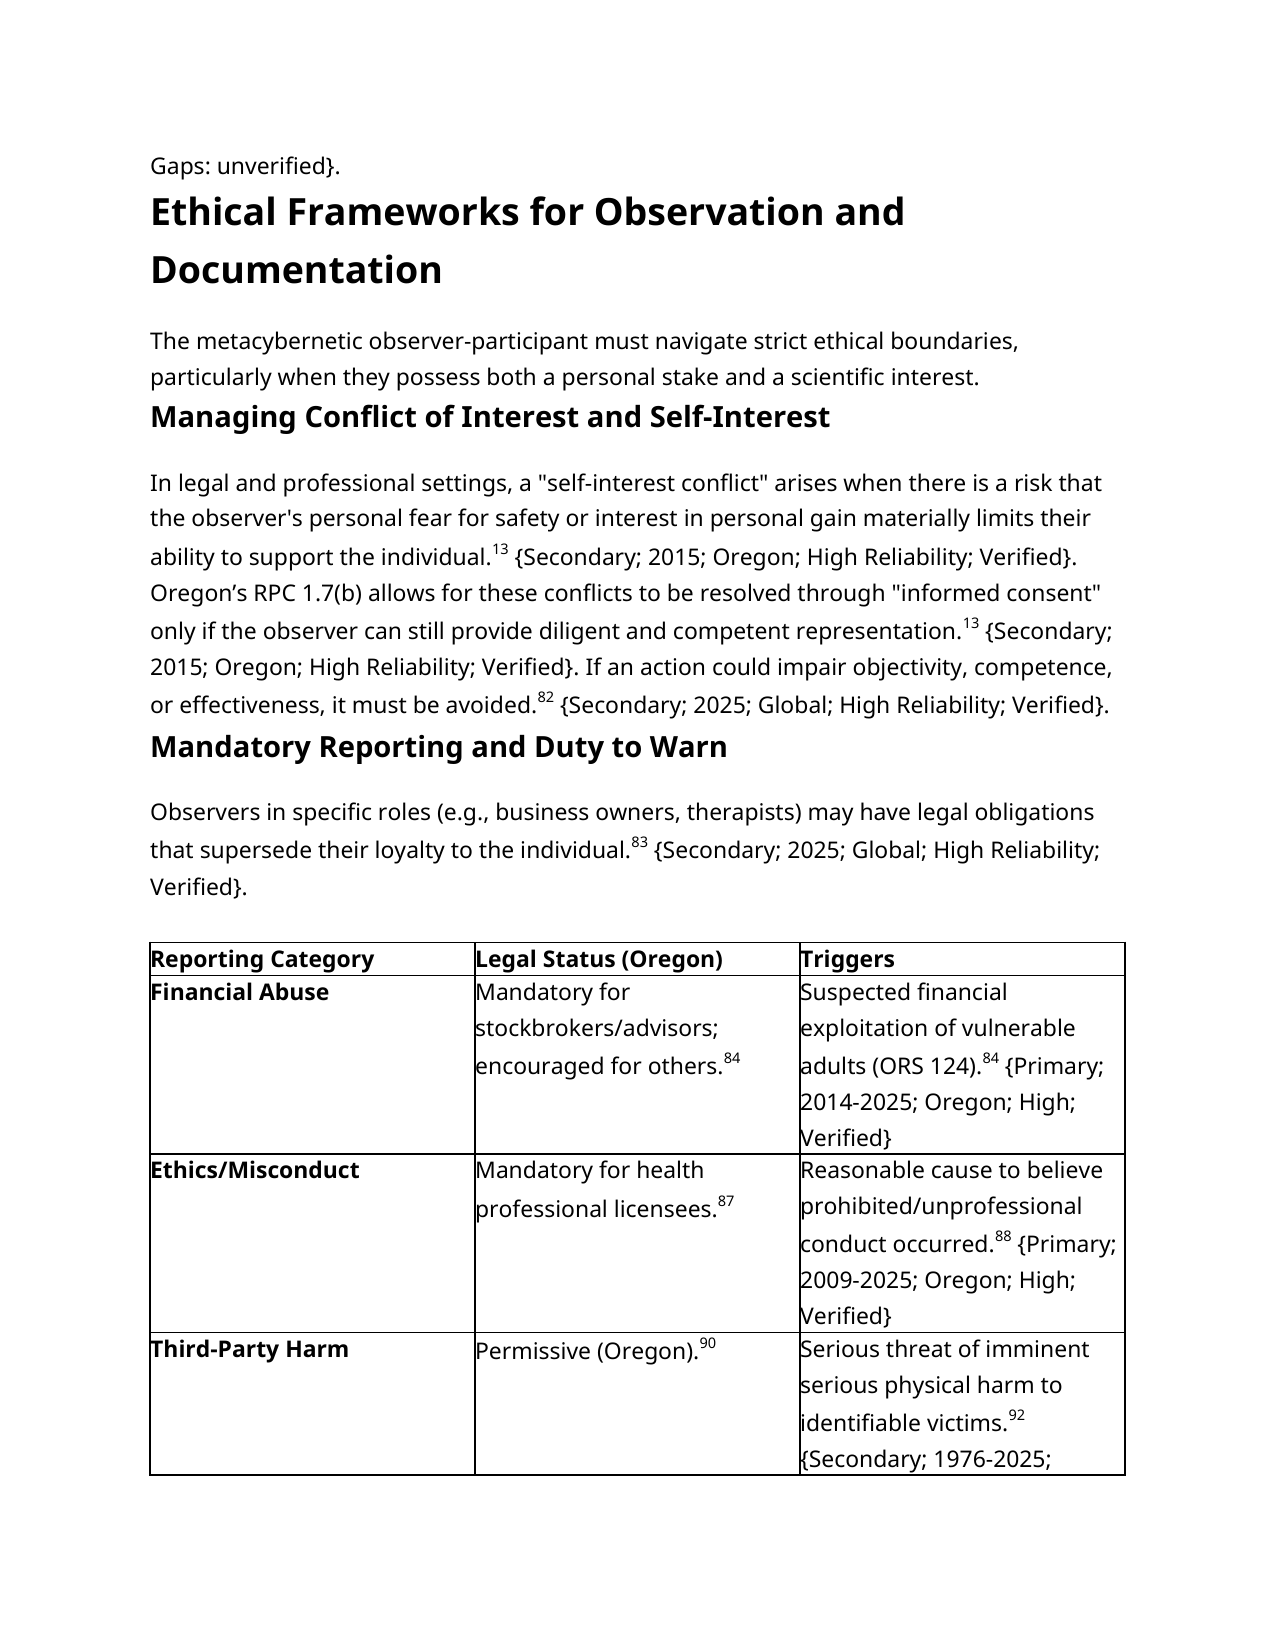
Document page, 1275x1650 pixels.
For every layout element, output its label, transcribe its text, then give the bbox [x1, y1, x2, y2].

table_header Legal Status (Oregon) [476, 943, 799, 974]
table_cell Third-Party Harm [151, 1333, 474, 1474]
table_cell Reasonable cause to believe prohibited/unprofessional conduct occurred.88 {Primary; 2009-2025; Oregon; High; Verified} [801, 1155, 1124, 1331]
subtitle Ethical Frameworks for Observation and Documentation [150, 186, 1125, 295]
table_cell Suspected financial exploitation of vulnerable adults (ORS 124).84 {Primary; 2014-2025; Oregon; High; Verified} [801, 976, 1124, 1153]
table_header Reporting Category [151, 943, 474, 974]
table_cell Mandatory for health professional licensees.87 [476, 1155, 799, 1331]
subtitle Managing Conflict of Interest and Self-Interest [150, 397, 1125, 436]
text In legal and professional settings, a "self-interest conflict" arises when there is a risk that the observer's personal fear for safety or interest in personal gain materially limits their ability to support the individual.13 {Secondary; 2015; Oregon; High Reliability; Verified}. Oregon’s RPC 1.7(b) allows for these conflicts to be resolved through "informed consent" only if the observer can still provide diligent and competent representation.13 {Secondary; 2015; Oregon; High Reliability; Verified}. If an action could impair objectivity, competence, or effectiveness, it must be avoided.82 {Secondary; 2025; Global; High Reliability; Verified}. [150, 467, 1125, 721]
text Gaps: unverified}. [150, 150, 1125, 181]
table_cell Mandatory for stockbrokers/advisors; encouraged for others.84 [476, 976, 799, 1153]
table_header Triggers [801, 943, 1124, 974]
table_cell Ethics/Misconduct [151, 1155, 474, 1331]
table_cell Financial Abuse [151, 976, 474, 1153]
text The metacybernetic observer-participant must navigate strict ethical boundaries, particularly when they possess both a personal stake and a scientific interest. [150, 325, 1125, 392]
subtitle Mandatory Reporting and Duty to Warn [150, 726, 1125, 766]
text Observers in specific roles (e.g., business owners, therapists) may have legal obligations that supersede their loyalty to the individual.83 {Secondary; 2025; Global; High Reliability; Verified}. [150, 796, 1125, 902]
table_cell Serious threat of imminent serious physical harm to identifiable victims.92 {Secondary; 1976-2025; [801, 1333, 1124, 1474]
table_cell Permissive (Oregon).90 [476, 1333, 799, 1474]
